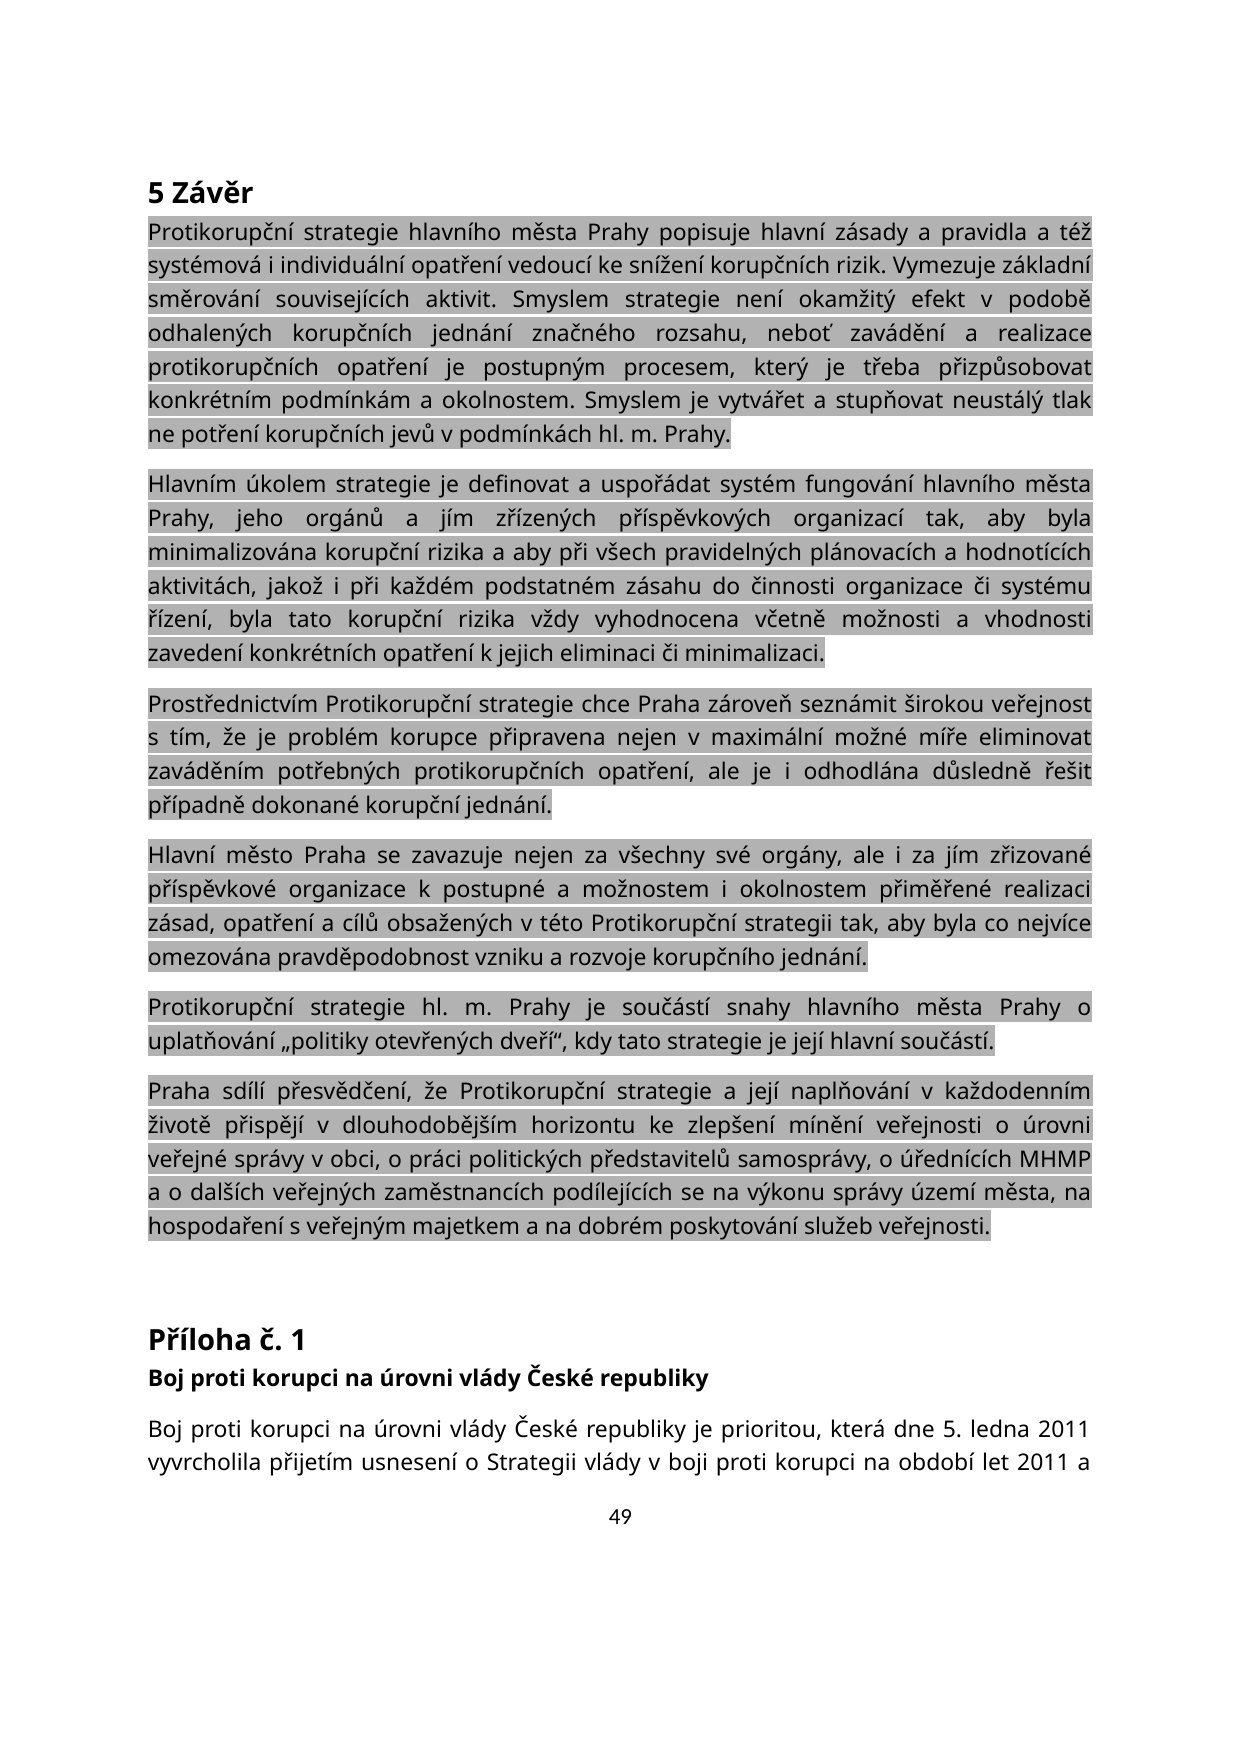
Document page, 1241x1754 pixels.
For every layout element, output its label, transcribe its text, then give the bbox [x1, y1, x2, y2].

text Boj proti korupci na úrovni vlády České republiky je prioritou, která dne 5. ledna 2011 vyvrcholila přijetím usnesení o Strategii vlády v boji proti korupci na období let 2011 a [148, 1412, 1092, 1477]
text Hlavní město Praha se zavazuje nejen za všechny své orgány, ale i za jím zřizované příspěvkové organizace k postupné a možnostem i okolnostem přiměřené realizaci zásad, opatření a cílů obsažených v této Protikorupční strategii tak, aby byla co nejvíce omezována pravděpodobnost vzniku a rozvoje korupčního jednání. [148, 839, 1092, 972]
text Boj proti korupci na úrovni vlády České republiky [148, 1362, 1092, 1393]
subtitle Příloha č. 1 [148, 1319, 1092, 1359]
text Praha sdílí přesvědčení, že Protikorupční strategie a její naplňování v každodenním životě přispějí v dlouhodobějším horizontu ke zlepšení mínění veřejnosti o úrovni veřejné správy v obci, o práci politických představitelů samosprávy, o úřednících MHMP a o dalších veřejných zaměstnancích podílejících se na výkonu správy území města, na hospodaření s veřejným majetkem a na dobrém poskytování služeb veřejnosti. [148, 1075, 1092, 1241]
text Hlavním úkolem strategie je definovat a uspořádat systém fungování hlavního města Prahy, jeho orgánů a jím zřízených příspěvkových organizací tak, aby byla minimalizována korupční rizika a aby při všech pravidelných plánovacích a hodnotících aktivitách, jakož i při každém podstatném zásahu do činnosti organizace či systému řízení, byla tato korupční rizika vždy vyhodnocena včetně možnosti a vhodnosti zavedení konkrétních opatření k jejich eliminaci či minimalizaci. [148, 468, 1092, 668]
text Protikorupční strategie hlavního města Prahy popisuje hlavní zásady a pravidla a též systémová i individuální opatření vedoucí ke snížení korupčních rizik. Vymezuje základní směrování souvisejících aktivit. Smyslem strategie není okamžitý efekt v podobě odhalených korupčních jednání značného rozsahu, neboť zavádění a realizace protikorupčních opatření je postupným procesem, který je třeba přizpůsobovat konkrétním podmínkám a okolnostem. Smyslem je vytvářet a stupňovat neustálý tlak ne potření korupčních jevů v podmínkách hl. m. Prahy. [148, 216, 1092, 449]
text Prostřednictvím Protikorupční strategie chce Praha zároveň seznámit širokou veřejnost s tím, že je problém korupce připravena nejen v maximální možné míře eliminovat zaváděním potřebných protikorupčních opatření, ale je i odhodlána důsledně řešit případně dokonané korupční jednání. [148, 688, 1092, 820]
subtitle 5 Závěr [148, 173, 1092, 212]
text Protikorupční strategie hl. m. Prahy je součástí snahy hlavního města Prahy o uplatňování „politiky otevřených dveří“, kdy tato strategie je její hlavní součástí. [148, 991, 1092, 1056]
